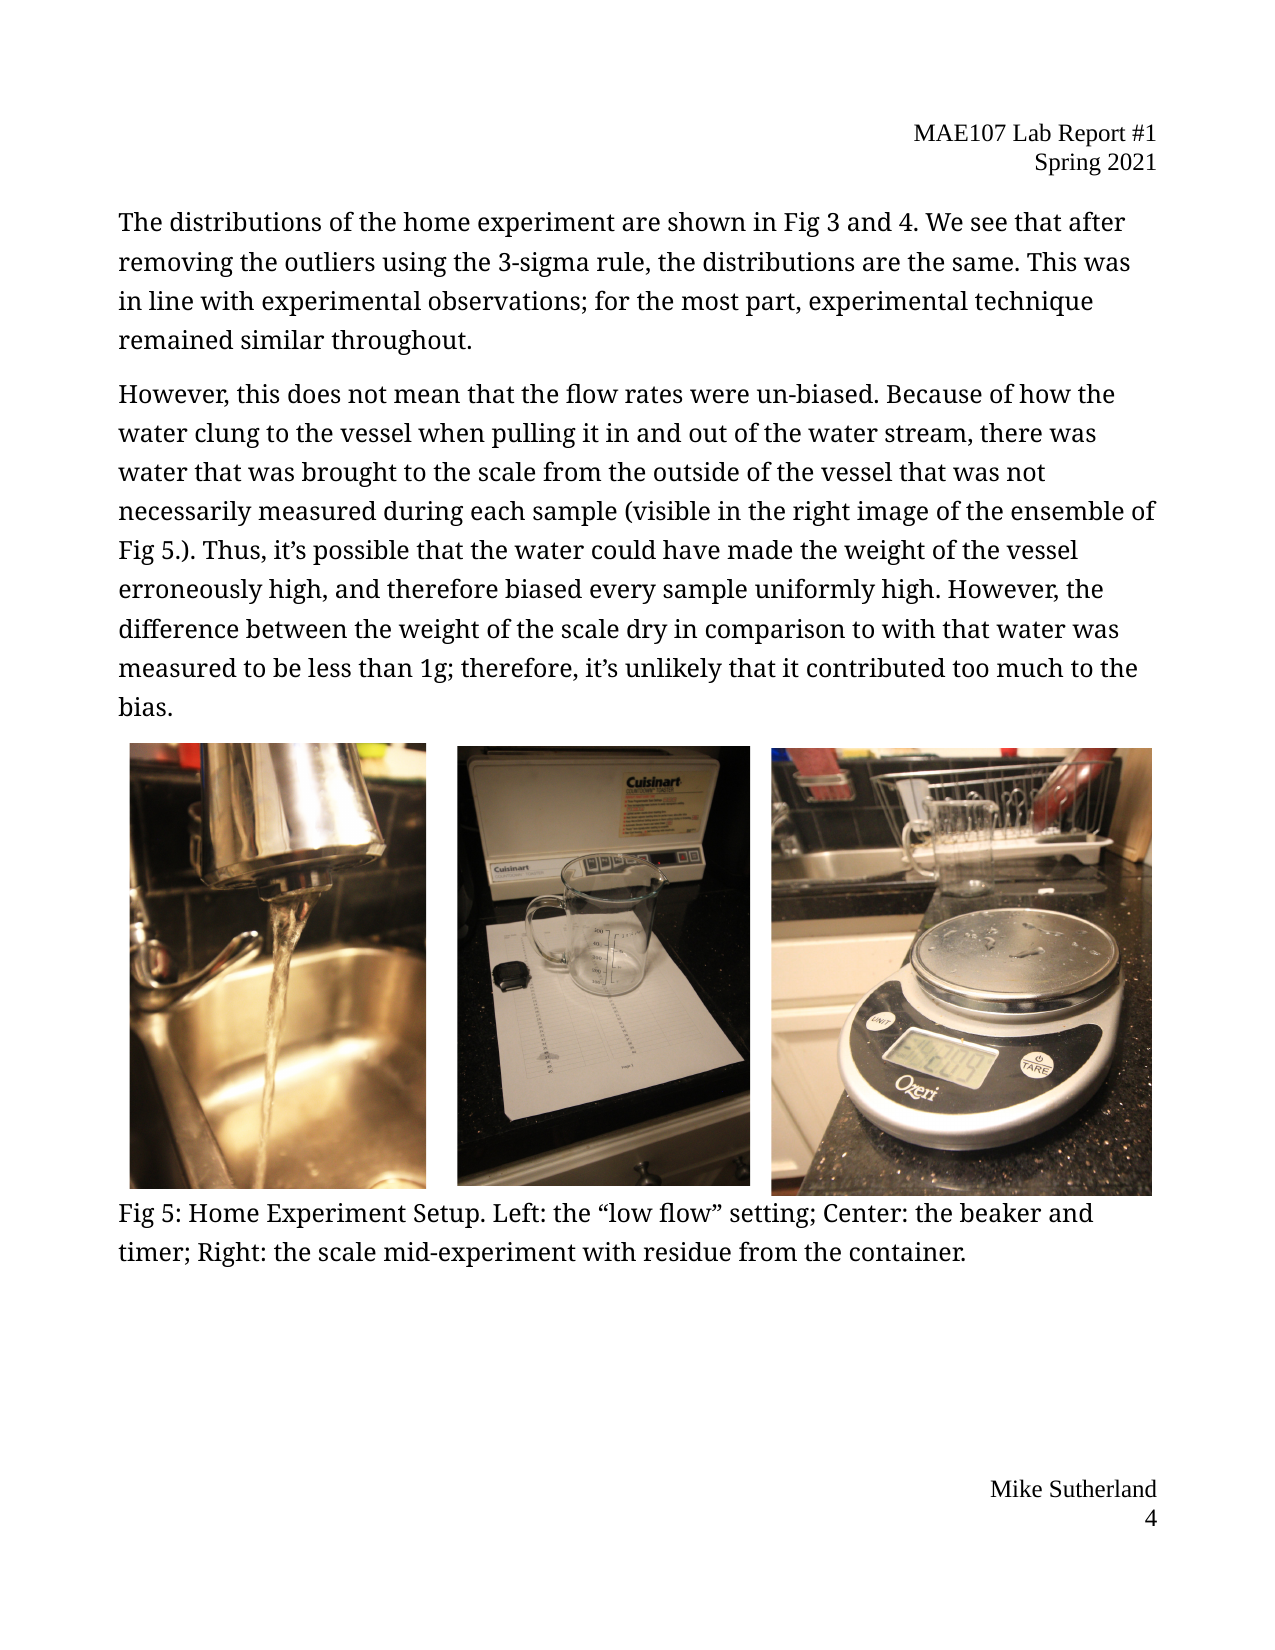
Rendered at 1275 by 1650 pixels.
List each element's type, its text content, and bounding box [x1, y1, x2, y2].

picture [771, 748, 1152, 1196]
picture [457, 746, 751, 1186]
text However, this does not mean that the flow rates were un-biased. Because of how the water clung to the vessel when pulling it in and out of the water stream, there was water that was brought to the scale from the outside of the vessel that was not necessarily measured during each sample (visible in the right image of the ensemble of Fig 5.). Thus, it’s possible that the water could have made the weight of the vessel erroneously high, and therefore biased every sample uniformly high. However, the difference between the weight of the scale dry in comparison to with that water was measured to be less than 1g; therefore, it’s unlikely that it contributed too much to the bias. [118, 376, 1157, 724]
text Fig 5: Home Experiment Setup. Left: the “low flow” setting; Center: the beaker and timer; Right: the scale mid-experiment with residue from the container. [118, 743, 1157, 1269]
picture [129, 743, 427, 1189]
text The distributions of the home experiment are shown in Fig 3 and 4. We see that after removing the outliers using the 3-sigma rule, the distributions are the same. This was in line with experimental observations; for the most part, experimental technique remained similar throughout. [118, 205, 1157, 357]
